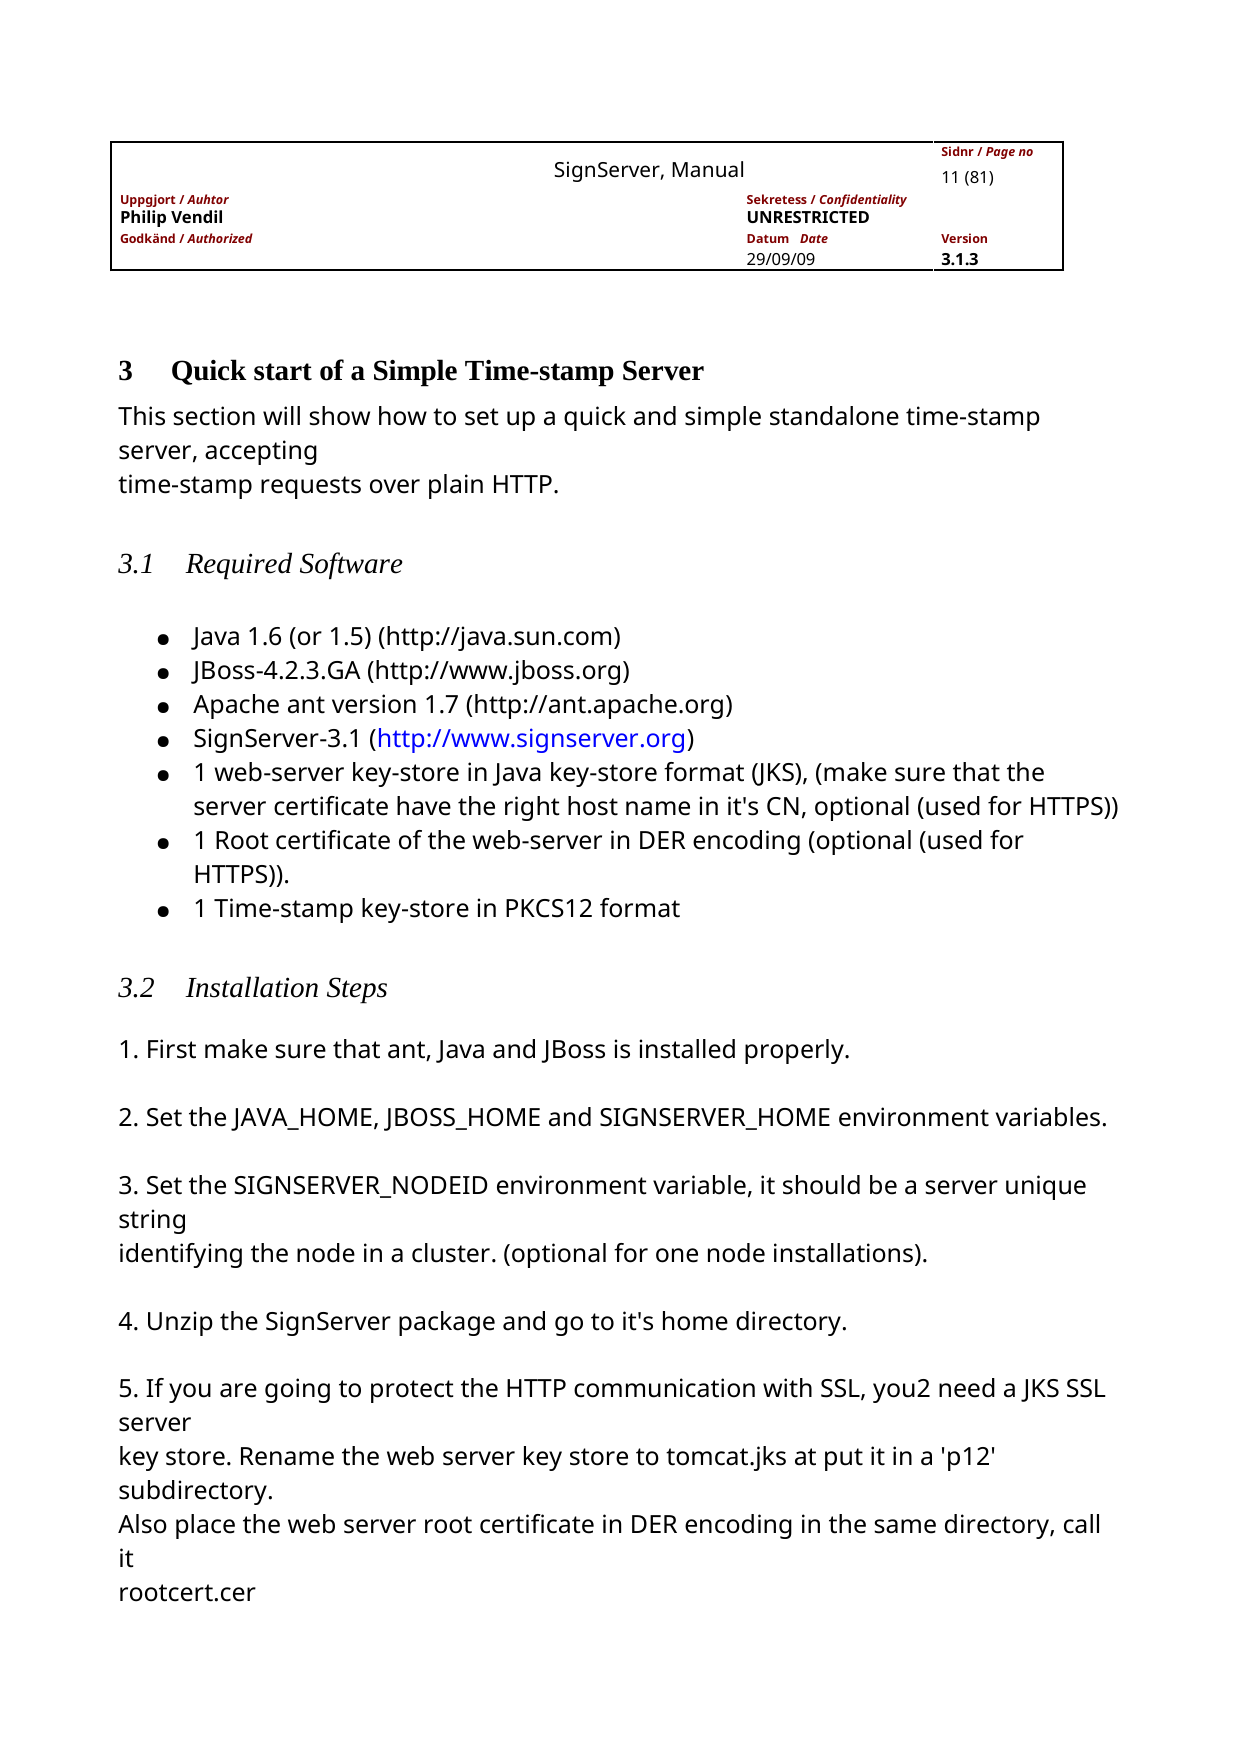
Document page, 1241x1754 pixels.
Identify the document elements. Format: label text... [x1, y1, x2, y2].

text 5. If you are going to protect the HTTP communication with SSL, you2 need a JKS SSL server [118, 1371, 1122, 1439]
text 3. Set the SIGNSERVER_NODEID environment variable, it should be a server unique string [118, 1168, 1122, 1236]
text rootcert.cer [118, 1575, 1122, 1609]
list SignServer-3.1 (http://www.signserver.org) [156, 721, 1122, 755]
subtitle Quick start of a Simple Time-stamp Server [118, 354, 1122, 386]
text identifying the node in a cluster. (optional for one node installations). [118, 1236, 1122, 1303]
text 2. Set the JAVA_HOME, JBOSS_HOME and SIGNSERVER_HOME environment variables. [118, 1100, 1122, 1168]
text time-stamp requests over plain HTTP. [118, 467, 1122, 501]
text 1. First make sure that ant, Java and JBoss is installed properly. [118, 1032, 1122, 1100]
text Also place the web server root certificate in DER encoding in the same directory, call it [118, 1507, 1122, 1575]
subtitle Installation Steps [118, 971, 1122, 1004]
text key store. Rename the web server key store to tomcat.jks at put it in a 'p12' subdirectory. [118, 1439, 1122, 1507]
list JBoss-4.2.3.GA (http://www.jboss.org) [156, 653, 1122, 687]
subtitle Required Software [118, 547, 1122, 580]
list Apache ant version 1.7 (http://ant.apache.org) [156, 687, 1122, 721]
list 1 Time-stamp key-store in PKCS12 format [156, 891, 1122, 959]
list Java 1.6 (or 1.5) (http://java.sun.com) [156, 619, 1122, 653]
list 1 Root certificate of the web-server in DER encoding (optional (used for HTTPS)). [156, 823, 1122, 891]
list 1 web-server key-store in Java key-store format (JKS), (make sure that the server certificate have the right host name in it's CN, optional (used for HTTPS)) [156, 755, 1122, 823]
text This section will show how to set up a quick and simple standalone time-stamp server, accepting [118, 399, 1122, 467]
text 4. Unzip the SignServer package and go to it's home directory. [118, 1303, 1122, 1371]
